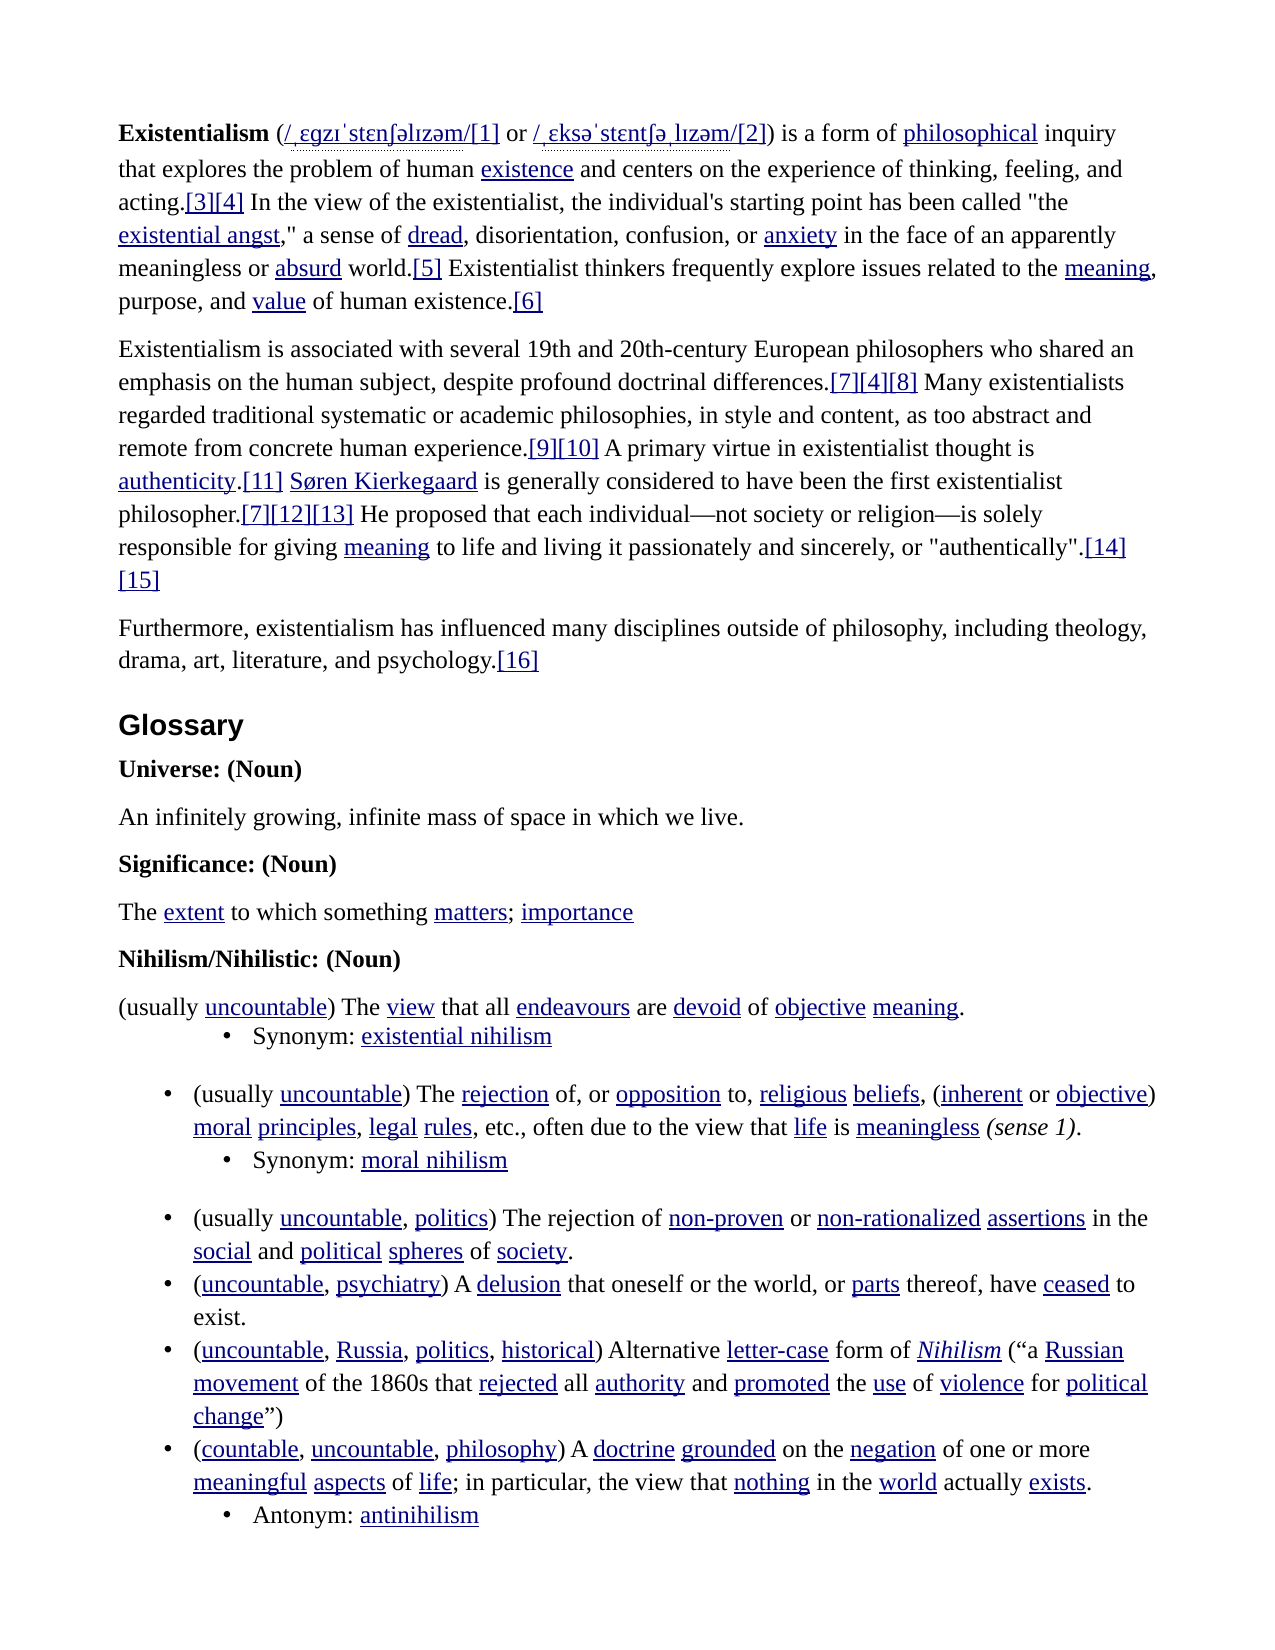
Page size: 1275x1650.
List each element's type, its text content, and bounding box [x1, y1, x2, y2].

list (uncountable, Russia, politics, historical) Alternative letter-case form of Nihilism (“a Russian movement of the 1860s that rejected all authority and promoted the use of violence for political change”) [164, 1335, 1157, 1430]
list (uncountable, psychiatry) A delusion that oneself or the world, or parts thereof, have ceased to exist. [164, 1269, 1157, 1331]
text Existentialism (/ˌɛɡzɪˈstɛnʃəlɪzəm/[1] or /ˌɛksəˈstɛntʃəˌlɪzəm/[2]) is a form of philosophical inquiry that explores the problem of human existence and centers on the experience of thinking, feeling, and acting.[3][4] In the view of the existentialist, the individual's starting point has been called "the existential angst," a sense of dread, disorientation, confusion, or anxiety in the face of an apparently meaningless or absurd world.[5] Existentialist thinkers frequently explore issues related to the meaning, purpose, and value of human existence.[6] [118, 118, 1157, 315]
text The extent to which something matters; importance [118, 897, 1157, 926]
list (countable, uncountable, philosophy) A doctrine grounded on the negation of one or more meaningful aspects of life; in particular, the view that nothing in the world actually exists. [164, 1434, 1157, 1496]
text Significance: (Noun) [118, 849, 1157, 878]
text (usually uncountable) The view that all endeavours are devoid of objective meaning. [118, 992, 1157, 1021]
text Furthermore, existentialism has influenced many disciplines outside of philosophy, including theology, drama, art, literature, and psychology.[16] [118, 613, 1157, 674]
text An infinitely growing, infinite mass of space in which we live. [118, 802, 1157, 830]
list Synonym: moral nihilism [223, 1145, 1157, 1174]
list (usually uncountable, politics) The rejection of non-proven or non-rationalized assertions in the social and political spheres of society. [164, 1203, 1157, 1265]
subtitle Glossary [118, 708, 1157, 742]
text Universe: (Noun) [118, 754, 1157, 783]
text Existentialism is associated with several 19th and 20th-century European philosophers who shared an emphasis on the human subject, despite profound doctrinal differences.[7][4][8] Many existentialists regarded traditional systematic or academic philosophies, in style and content, as too abstract and remote from concrete human experience.[9][10] A primary virtue in existentialist thought is authenticity.[11] Søren Kierkegaard is generally considered to have been the first existentialist philosopher.[7][12][13] He proposed that each individual—not society or religion—is solely responsible for giving meaning to life and living it passionately and sincerely, or "authentically".[14][15] [118, 334, 1157, 594]
text Nihilism/Nihilistic: (Noun) [118, 944, 1157, 973]
list Synonym: existential nihilism [223, 1021, 1157, 1049]
list Antonym: antinihilism [223, 1501, 1157, 1529]
list (usually uncountable) The rejection of, or opposition to, religious beliefs, (inherent or objective) moral principles, legal rules, etc., often due to the view that life is meaningless (sense 1). [164, 1079, 1157, 1141]
